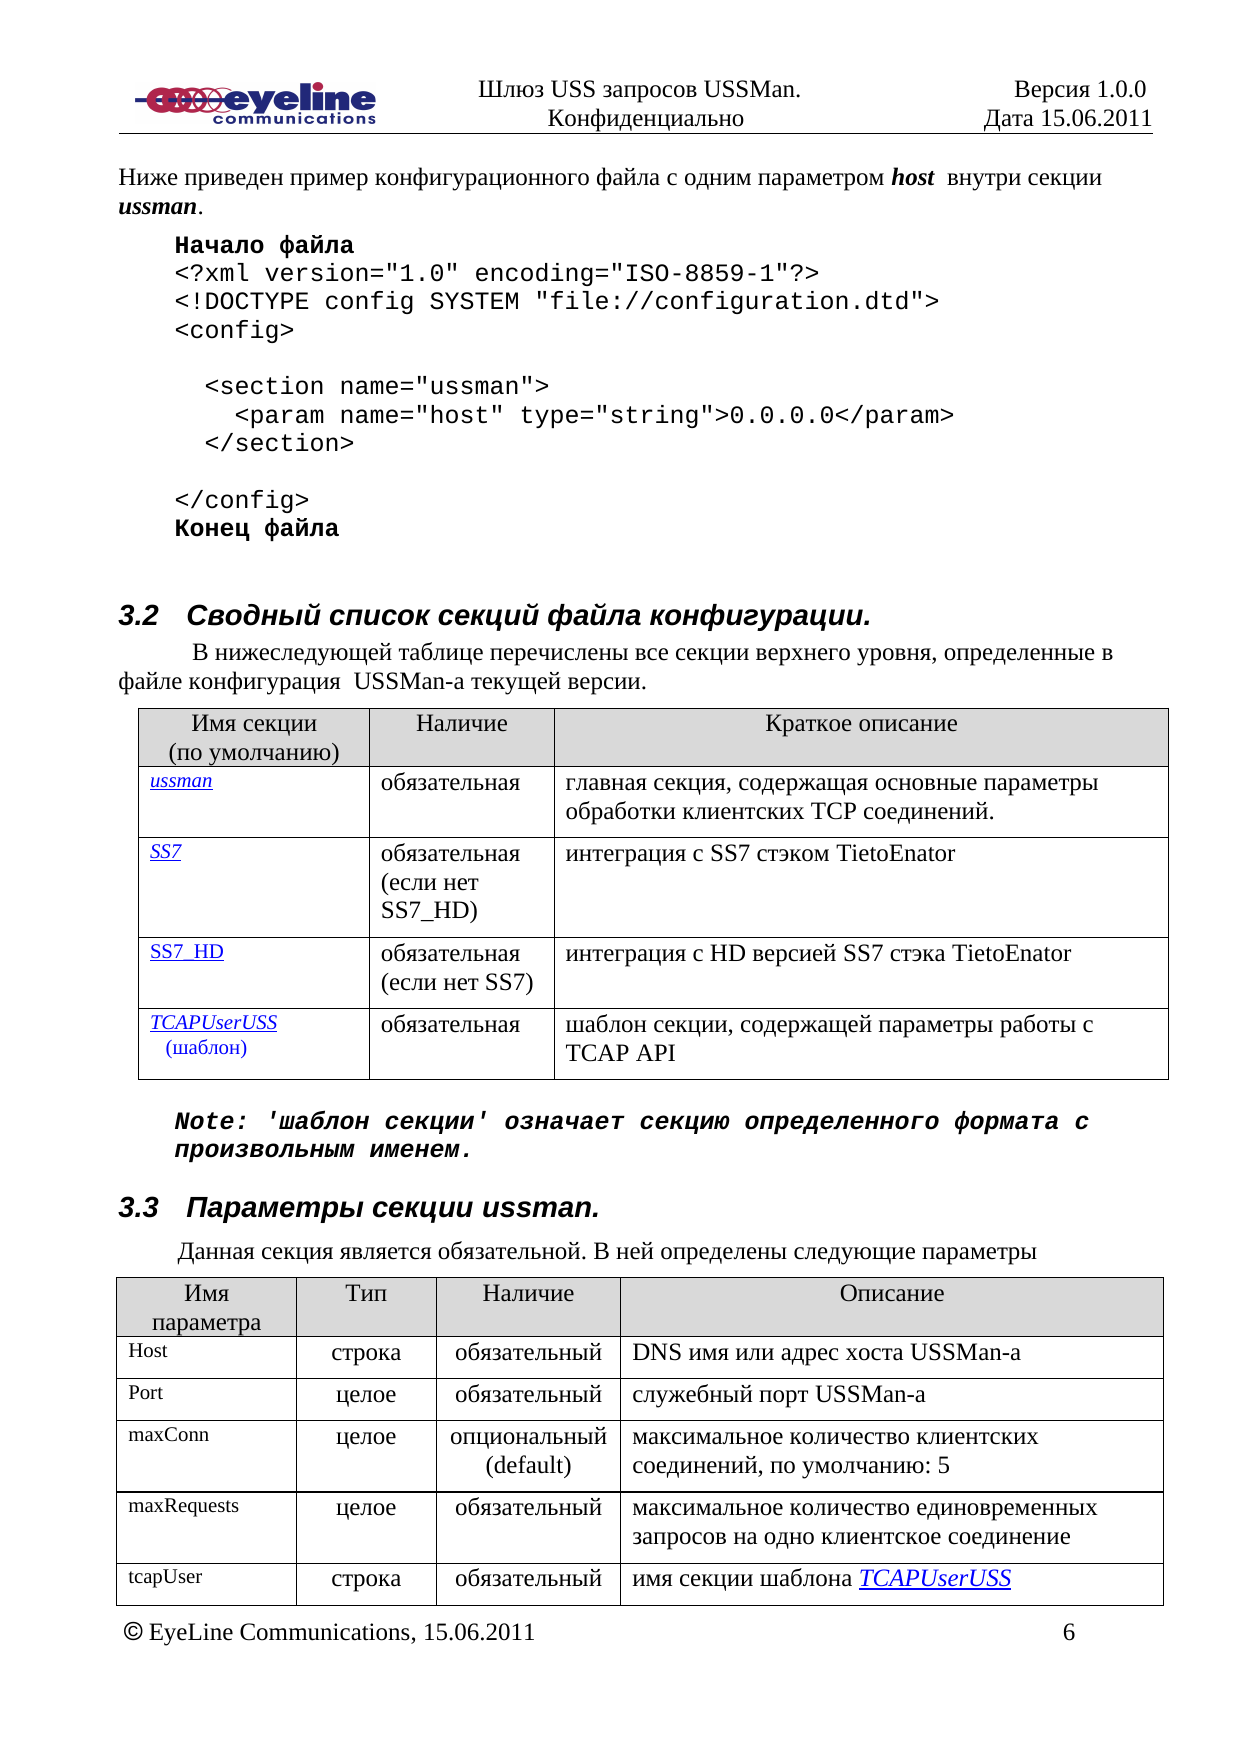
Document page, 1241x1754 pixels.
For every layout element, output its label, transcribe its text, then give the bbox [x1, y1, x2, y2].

text </config> [174, 487, 1152, 516]
table_cell максимальное количество единовременных запросов на одно клиентское соединение [621, 1493, 1163, 1562]
table_cell обязательный [437, 1493, 620, 1562]
text Начало файла [174, 232, 1152, 261]
table_header Наличие [437, 1278, 620, 1336]
text </section> [174, 431, 1152, 459]
table_cell обязательная (если нет SS7_HD) [370, 838, 554, 937]
table_cell обязательный [437, 1379, 620, 1420]
table_cell обязательная (если нет SS7) [370, 938, 554, 1008]
text <?xml version="1.0" encoding="ISO-8859-1"?> [174, 261, 1152, 289]
table_header Имя секции (по умолчанию) [139, 709, 369, 766]
table_cell служебный порт USSMan-a [621, 1379, 1163, 1420]
table_cell TCAPUserUSS (шаблон) [139, 1009, 369, 1079]
table_header Краткое описание [555, 709, 1168, 766]
text <!DOCTYPE config SYSTEM "file://configuration.dtd"> [174, 289, 1152, 317]
text Конец файла [174, 516, 1152, 544]
text <section name="ussman"> [174, 374, 1152, 402]
table_header Наличие [370, 709, 554, 766]
text В нижеследующей таблице перечислены все секции верхнего уровня, определенные в файле конфигурация USSMan-a текущей версии. [118, 637, 1152, 695]
text Ниже приведен пример конфигурационного файла с одним параметром host внутри секции ussman. [118, 162, 1152, 220]
table_cell главная секция, содержащая основные параметры обработки клиентских TCP соединений. [555, 767, 1168, 837]
text <param name="host" type="string">0.0.0.0</param> [174, 402, 1152, 431]
text Note: 'шаблон секции' означает секцию определенного формата с произвольным именем. [174, 1108, 1152, 1165]
table_header Тип [297, 1278, 436, 1336]
table_cell SS7 [139, 838, 369, 937]
table_cell максимальное количество клиентских соединений, по умолчанию: 5 [621, 1421, 1163, 1491]
table_cell maxRequests [117, 1493, 296, 1562]
subtitle Параметры секции ussman. [118, 1190, 1152, 1223]
subtitle Сводный список секций файла конфигурации. [118, 598, 1152, 631]
table_cell DNS имя или адрес хоста USSMan-a [621, 1337, 1163, 1378]
table_cell целое [297, 1493, 436, 1562]
table_cell строка [297, 1337, 436, 1378]
table_cell целое [297, 1379, 436, 1420]
table_cell Port [117, 1379, 296, 1420]
table_cell имя секции шаблона TCAPUserUSS [621, 1564, 1163, 1605]
table_cell обязательная [370, 1009, 554, 1079]
table_cell tcapUser [117, 1564, 296, 1605]
table_cell обязательная [370, 767, 554, 837]
table_header Описание [621, 1278, 1163, 1336]
table_cell обязательный [437, 1337, 620, 1378]
table_cell опциональный (default) [437, 1421, 620, 1491]
table_cell строка [297, 1564, 436, 1605]
table_cell SS7_HD [139, 938, 369, 1008]
picture [135, 82, 376, 124]
table_cell интеграция с SS7 стэком TietoEnator [555, 838, 1168, 937]
text <config> [174, 317, 1152, 346]
text Данная секция является обязательной. В ней определены следующие параметры [148, 1236, 1152, 1265]
table_cell Host [117, 1337, 296, 1378]
table_cell шаблон секции, содержащей параметры работы с TCAP API [555, 1009, 1168, 1079]
table_cell обязательный [437, 1564, 620, 1605]
table_header Имя параметра [117, 1278, 296, 1336]
table_cell ussman [139, 767, 369, 837]
table_cell целое [297, 1421, 436, 1491]
table_cell интеграция с HD версией SS7 стэка TietoEnator [555, 938, 1168, 1008]
table_cell maxConn [117, 1421, 296, 1491]
